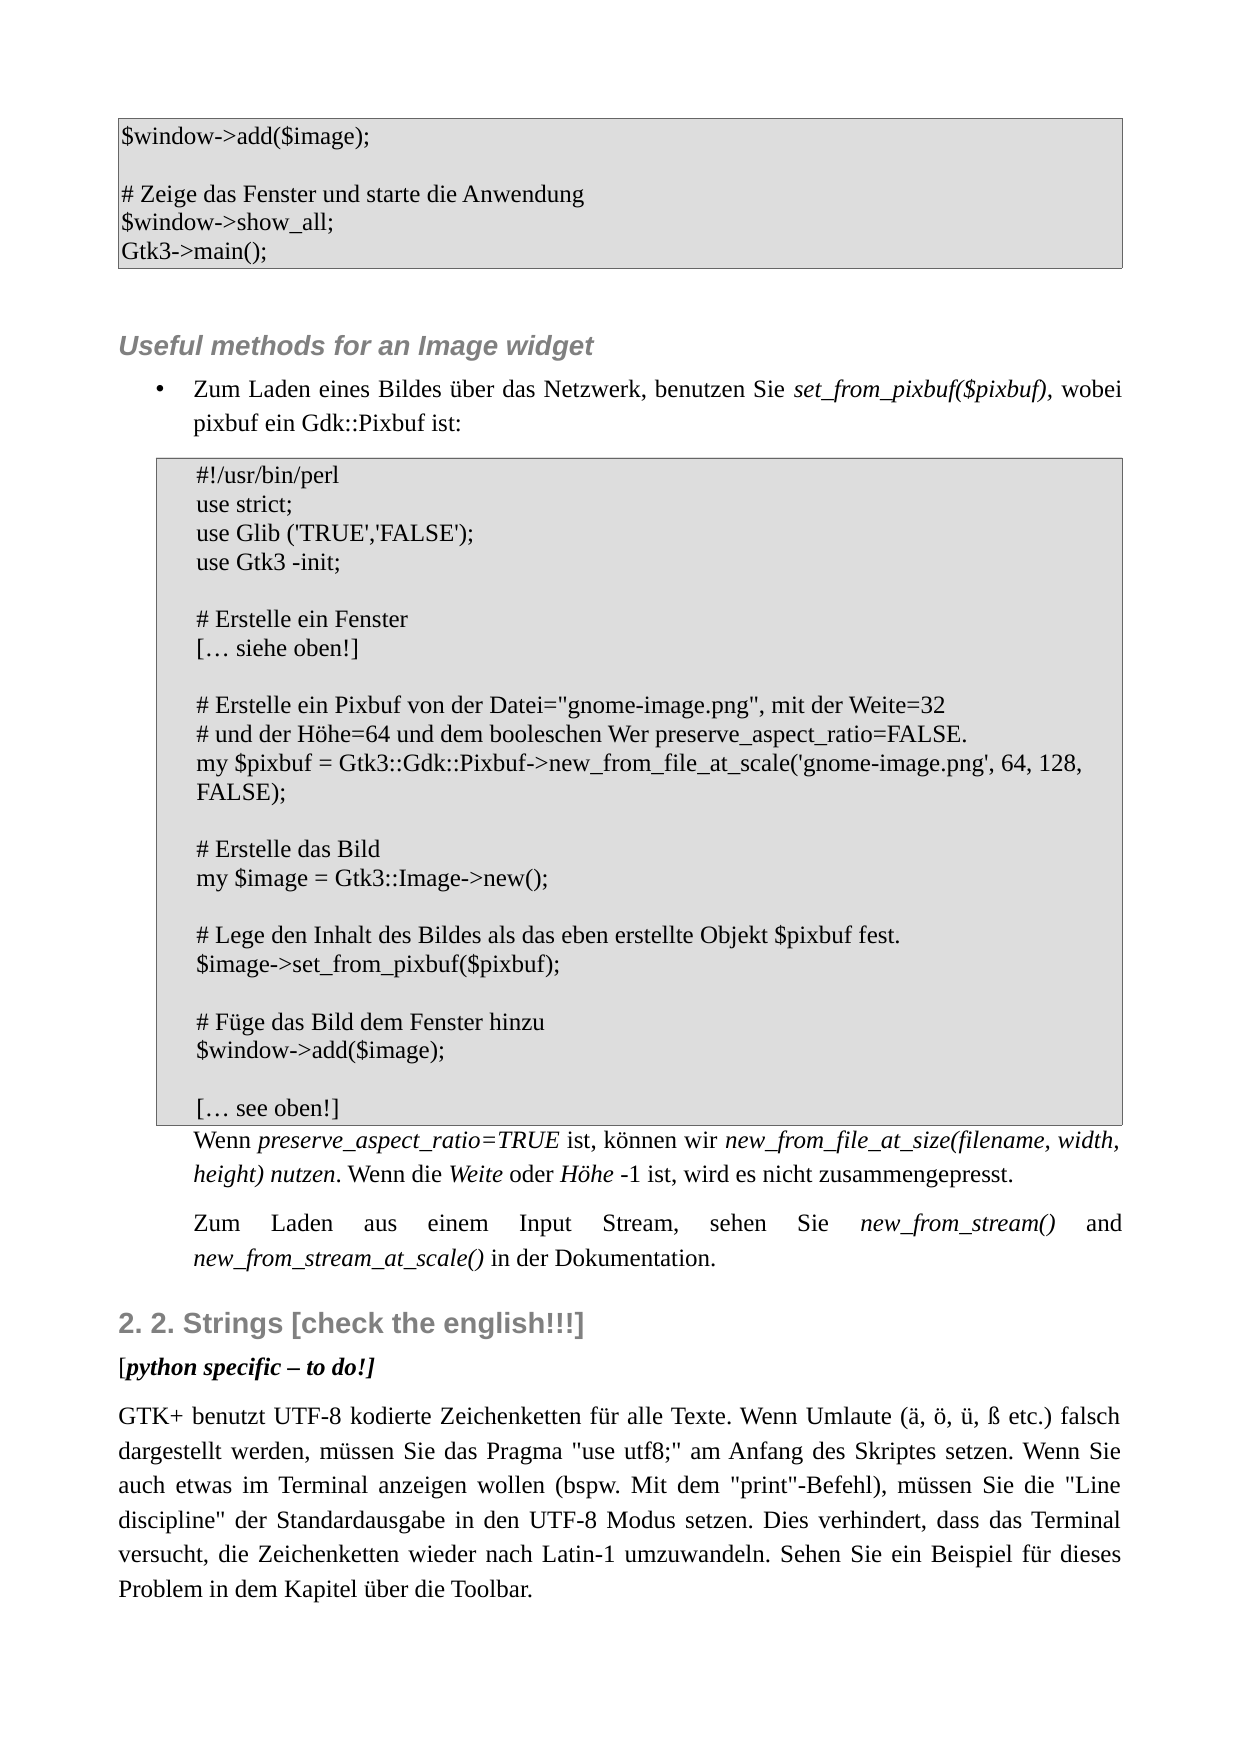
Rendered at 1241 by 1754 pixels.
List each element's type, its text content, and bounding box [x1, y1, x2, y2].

text GTK+ benutzt UTF-8 kodierte Zeichenketten für alle Texte. Wenn Umlaute (ä, ö, ü, ß etc.) falsch dargestellt werden, müssen Sie das Pragma "use utf8;" am Anfang des Skriptes setzen. Wenn Sie auch etwas im Terminal anzeigen wollen (bspw. Mit dem "print"-Befehl), müssen Sie die "Line discipline" der Standardausgabe in den UTF-8 Modus setzen. Dies verhindert, dass das Terminal versucht, die Zeichenketten wieder nach Latin-1 umzuwandeln. Sehen Sie ein Beispiel für dieses Problem in dem Kapitel über die Toolbar. [118, 1401, 1122, 1603]
list [… siehe oben!] [157, 630, 1122, 659]
list # Erstelle ein Pixbuf von der Datei="gnome-image.png", mit der Weite=32 [157, 687, 1122, 716]
list my $pixbuf = Gtk3::Gdk::Pixbuf->new_from_file_at_scale('gnome-image.png', 64, 128, FALSE); [157, 745, 1122, 802]
list use strict; [157, 486, 1122, 515]
list [… see oben!] [157, 1090, 1122, 1125]
list # Lege den Inhalt des Bildes als das eben erstellte Objekt $pixbuf fest. [157, 917, 1122, 946]
list use Gtk3 -init; [157, 544, 1122, 572]
list $image->set_from_pixbuf($pixbuf); [157, 946, 1122, 975]
list # Erstelle das Bild [157, 831, 1122, 860]
subtitle 2. 2. Strings [check the english!!!] [118, 1306, 1122, 1340]
list # und der Höhe=64 und dem booleschen Wer preserve_aspect_ratio=FALSE. [157, 716, 1122, 745]
text Gtk3->main(); [119, 233, 1122, 268]
list my $image = Gtk3::Image->new(); [157, 860, 1122, 889]
list # Erstelle ein Fenster [157, 601, 1122, 630]
list use Glib ('TRUE','FALSE'); [157, 515, 1122, 544]
list #!/usr/bin/perl [157, 459, 1122, 486]
text $window->show_all; [119, 204, 1122, 233]
list # Füge das Bild dem Fenster hinzu [157, 1004, 1122, 1032]
list $window->add($image); [157, 1032, 1122, 1061]
text [python specific – to do!] [118, 1352, 1122, 1381]
text # Zeige das Fenster und starte die Anwendung [119, 176, 1122, 204]
text $window->add($image); [119, 119, 1122, 147]
list Zum Laden eines Bildes über das Netzwerk, benutzen Sie set_from_pixbuf($pixbuf), wobei pixbuf ein Gdk::Pixbuf ist: [156, 374, 1122, 437]
list Zum Laden aus einem Input Stream, sehen Sie new_from_stream() and new_from_stream_at_scale() in der Dokumentation. [156, 1208, 1122, 1271]
subtitle Useful methods for an Image widget [118, 329, 1122, 361]
list Wenn preserve_aspect_ratio=TRUE ist, können wir new_from_file_at_size(filename, width, height) nutzen. Wenn die Weite oder Höhe -1 ist, wird es nicht zusammengepresst. [156, 1126, 1122, 1188]
